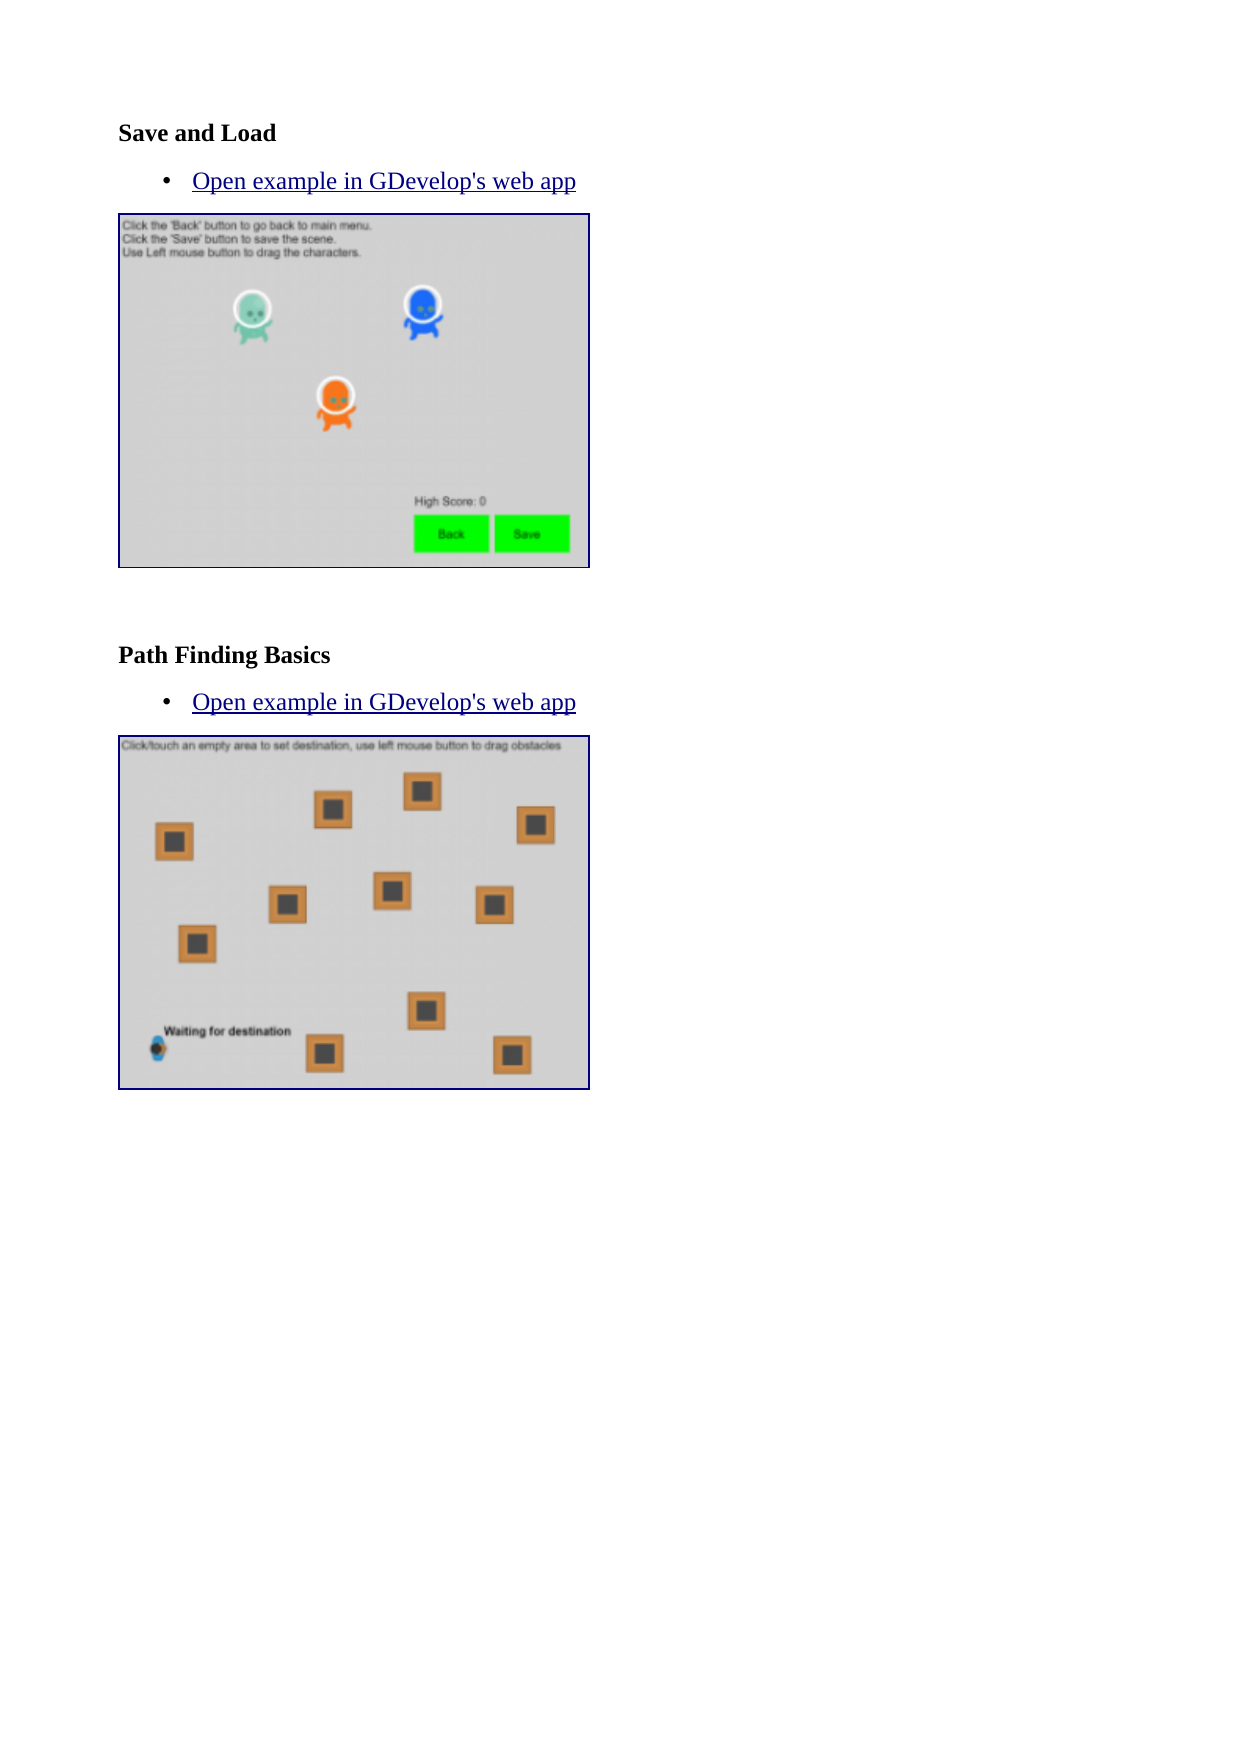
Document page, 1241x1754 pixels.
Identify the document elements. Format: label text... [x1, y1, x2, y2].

picture [120, 215, 588, 567]
picture [120, 737, 588, 1088]
text Save and Load [118, 118, 1122, 147]
list Open example in GDevelop's web app [162, 166, 1122, 194]
list Open example in GDevelop's web app [162, 687, 1122, 716]
text Path Finding Basics [118, 640, 1122, 669]
